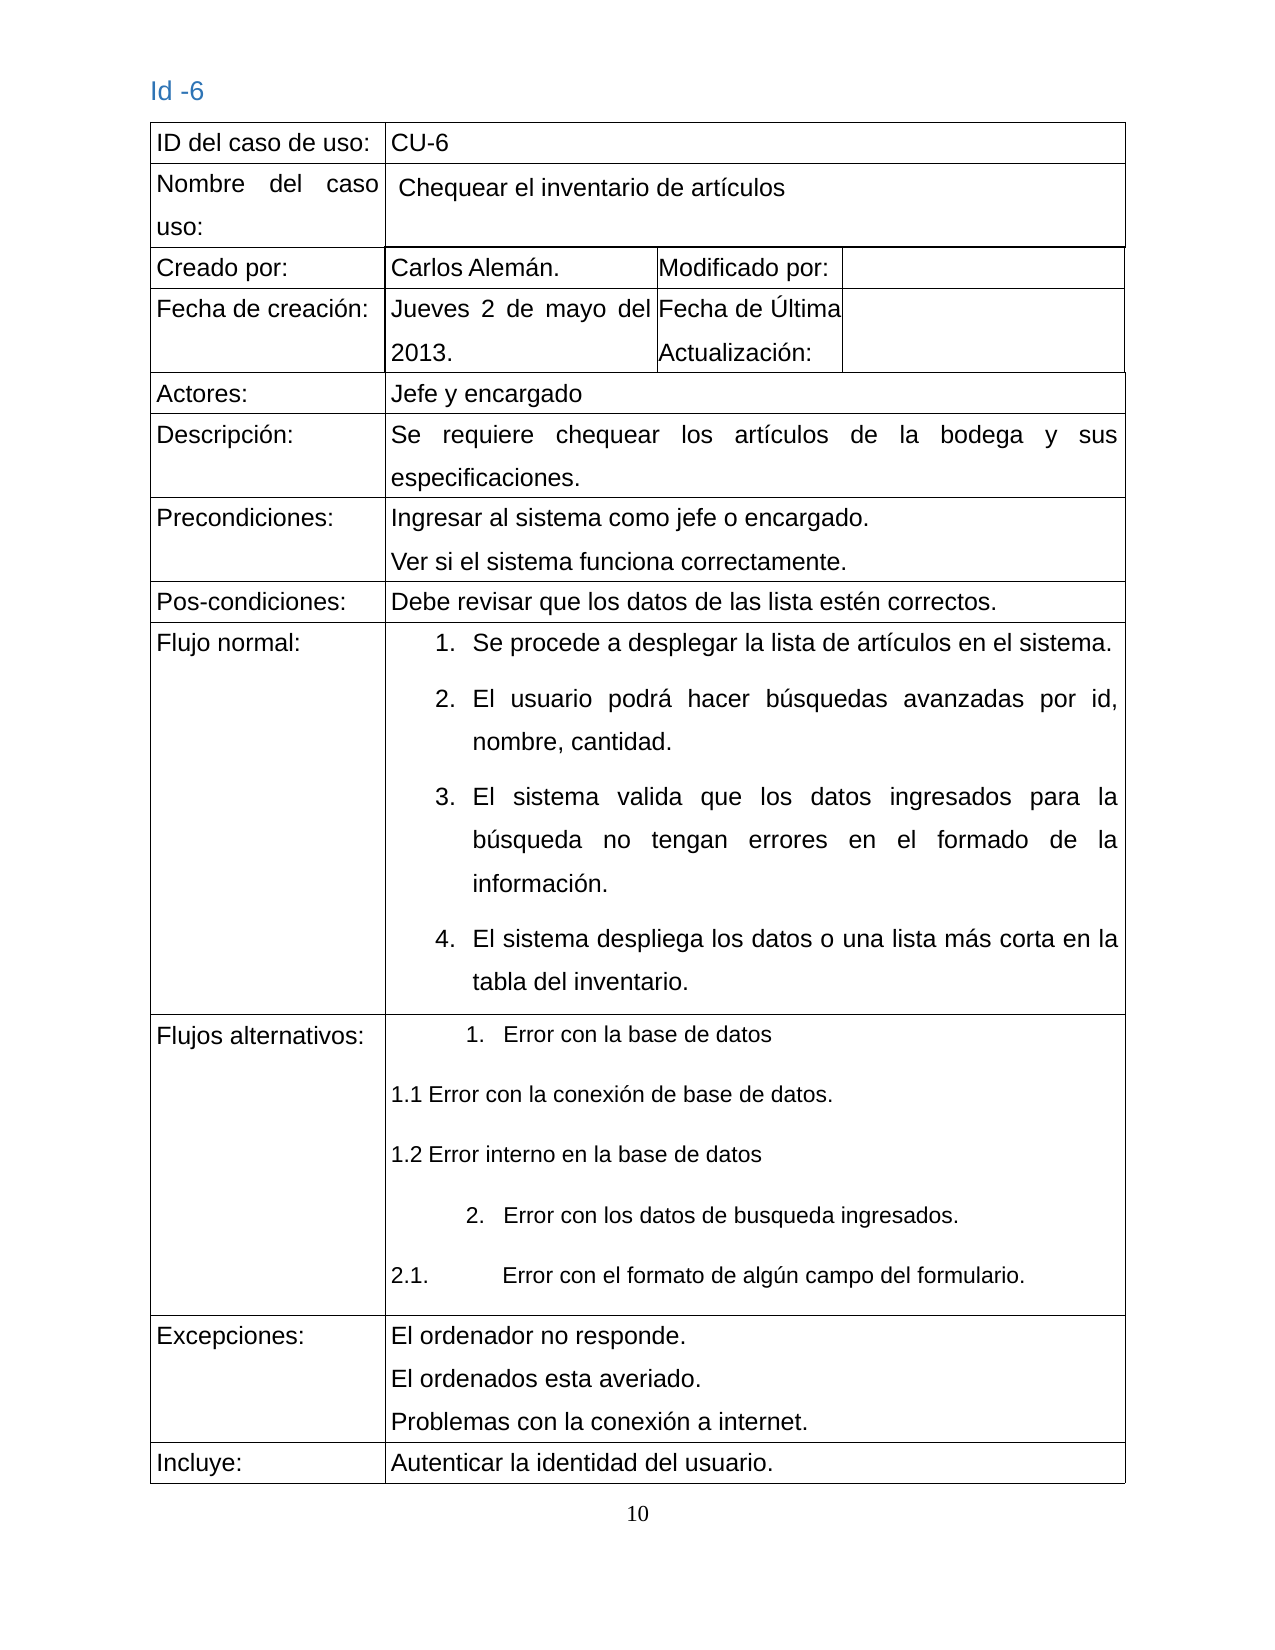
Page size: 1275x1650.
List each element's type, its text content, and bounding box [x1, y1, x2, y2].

table_cell Autenticar la identidad del usuario. [386, 1443, 1125, 1482]
table_cell Incluye: [151, 1443, 385, 1482]
table_cell Descripción: [151, 414, 385, 497]
table_header CU-6 [386, 123, 1125, 163]
table_cell Debe revisar que los datos de las lista estén correctos. [386, 582, 1125, 622]
table_cell Error con la base de datos Error con la conexión de base de datos. Error interno en la base de datos Error con los datos de busqueda ingresados. Error con el formato de algún campo del formulario. [386, 1015, 1125, 1315]
table_cell Pos-condiciones: [151, 582, 385, 622]
table_cell Chequear el inventario de artículos [386, 164, 1125, 246]
table_cell Se procede a desplegar la lista de artículos en el sistema. El usuario podrá hacer búsquedas avanzadas por id, nombre, cantidad. El sistema valida que los datos ingresados para la búsqueda no tengan errores en el formado de la información. El sistema despliega los datos o una lista más corta en la tabla del inventario. [386, 623, 1125, 1014]
table_cell Actores: [151, 373, 385, 413]
table_cell Flujo normal: [151, 623, 385, 1014]
table_cell Se requiere chequear los artículos de la bodega y sus especificaciones. [386, 414, 1125, 497]
table_cell [843, 289, 1124, 372]
table_cell Modificado por: [658, 248, 842, 288]
table_cell Excepciones: [151, 1316, 385, 1442]
table_cell Creado por: [151, 248, 384, 288]
table_cell El ordenador no responde. El ordenados esta averiado. Problemas con la conexión a internet. [386, 1316, 1125, 1442]
table_cell Precondiciones: [151, 498, 385, 581]
table_cell Flujos alternativos: [151, 1015, 385, 1315]
table_cell Jueves 2 de mayo del 2013. [386, 289, 657, 372]
table_cell Nombre del caso uso: [151, 164, 385, 246]
table_cell Fecha de Última Actualización: [658, 289, 842, 372]
table_cell Ingresar al sistema como jefe o encargado. Ver si el sistema funciona correctamente. [386, 498, 1125, 581]
table_cell Carlos Alemán. [386, 248, 657, 288]
table_cell [843, 248, 1124, 288]
table_header ID del caso de uso: [151, 123, 385, 163]
subtitle Id -6 [150, 75, 1125, 106]
table_cell Jefe y encargado [386, 373, 1125, 413]
table_cell Fecha de creación: [151, 289, 384, 372]
